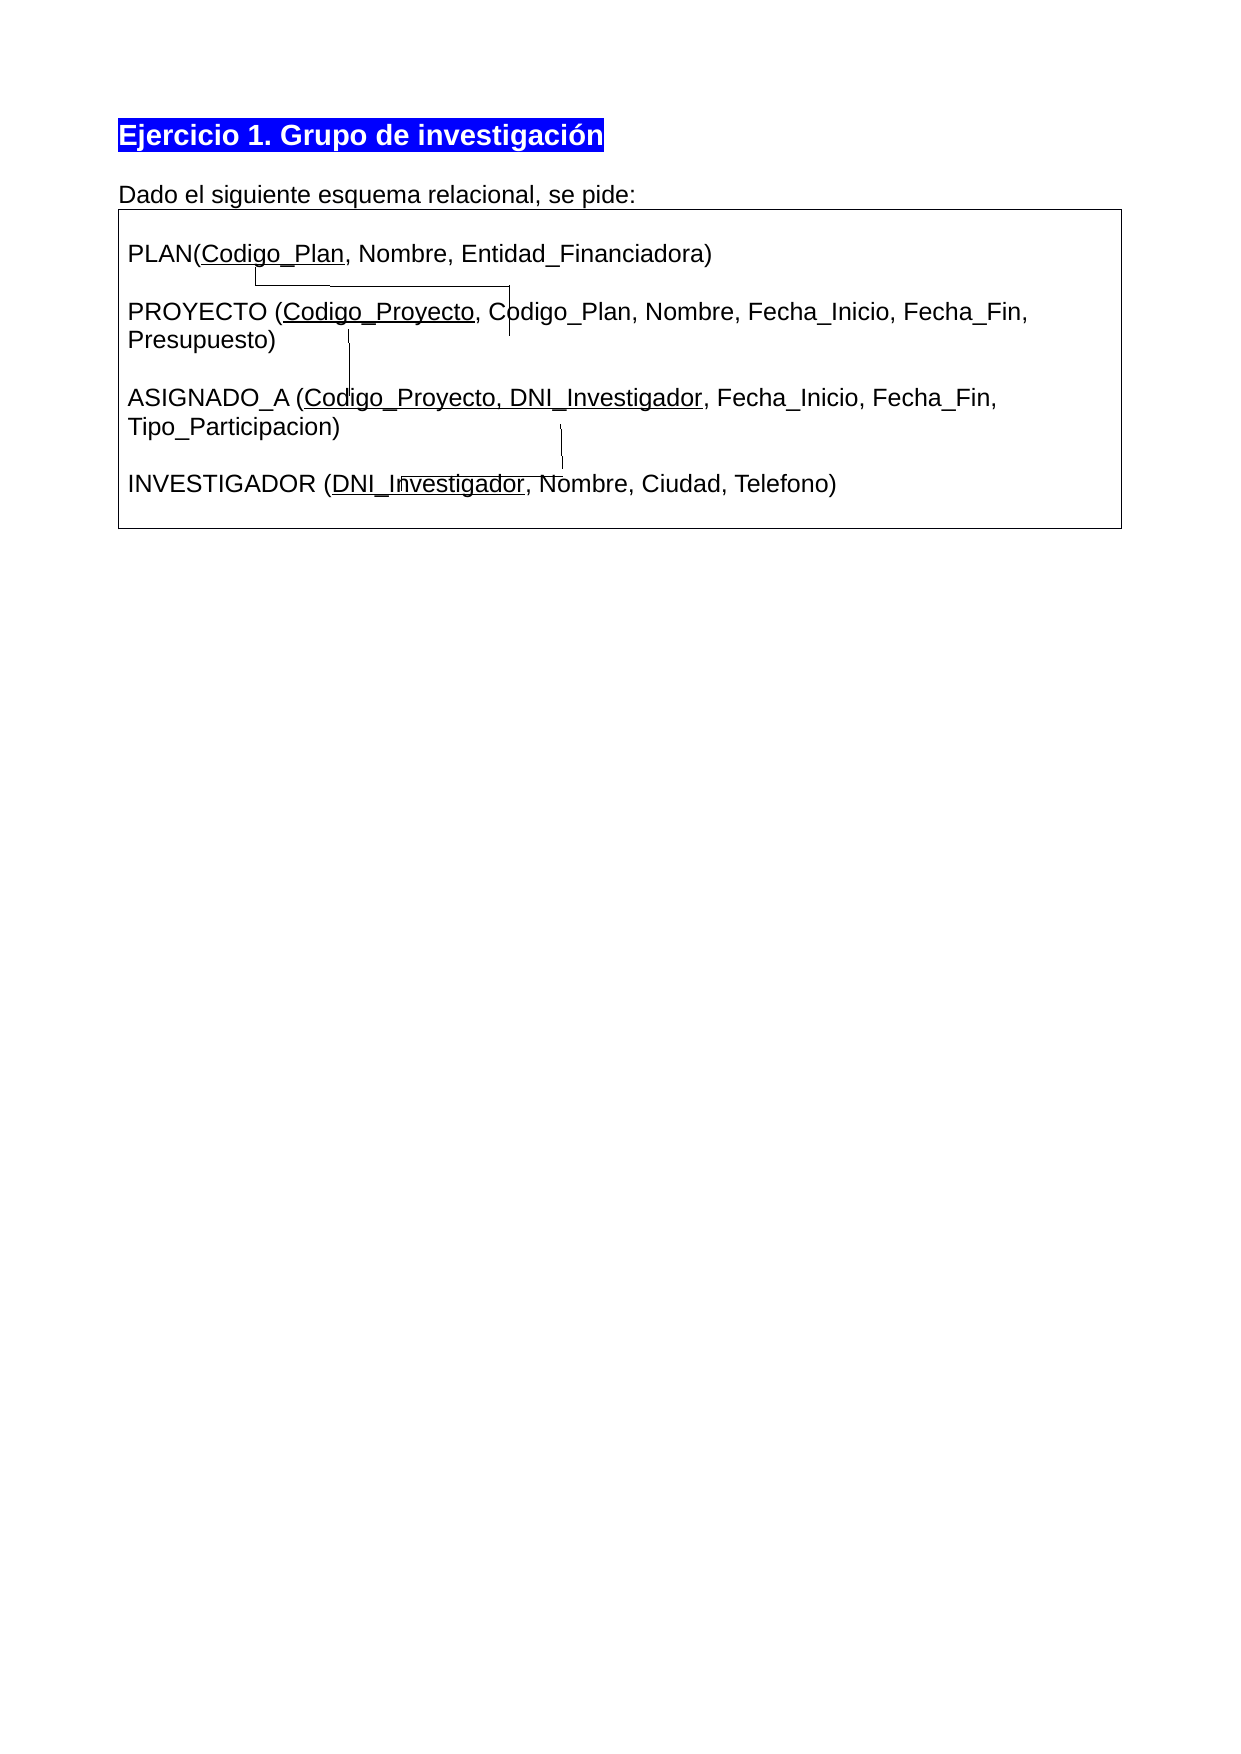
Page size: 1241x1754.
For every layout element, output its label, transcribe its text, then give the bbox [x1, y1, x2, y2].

text INVESTIGADOR (DNI_Investigador, Nombre, Ciudad, Telefono) [119, 468, 1121, 498]
text Ejercicio 1. Grupo de investigación [118, 118, 1122, 152]
text PLAN(Codigo_Plan, Nombre, Entidad_Financiadora) [119, 238, 1121, 268]
text ASIGNADO_A (Codigo_Proyecto, DNI_Investigador, Fecha_Inicio, Fecha_Fin, Tipo_Participacion) [119, 382, 1121, 440]
text Dado el siguiente esquema relacional, se pide: [118, 180, 1122, 209]
text PROYECTO (Codigo_Proyecto, Codigo_Plan, Nombre, Fecha_Inicio, Fecha_Fin, Presupuesto) [119, 295, 1121, 354]
